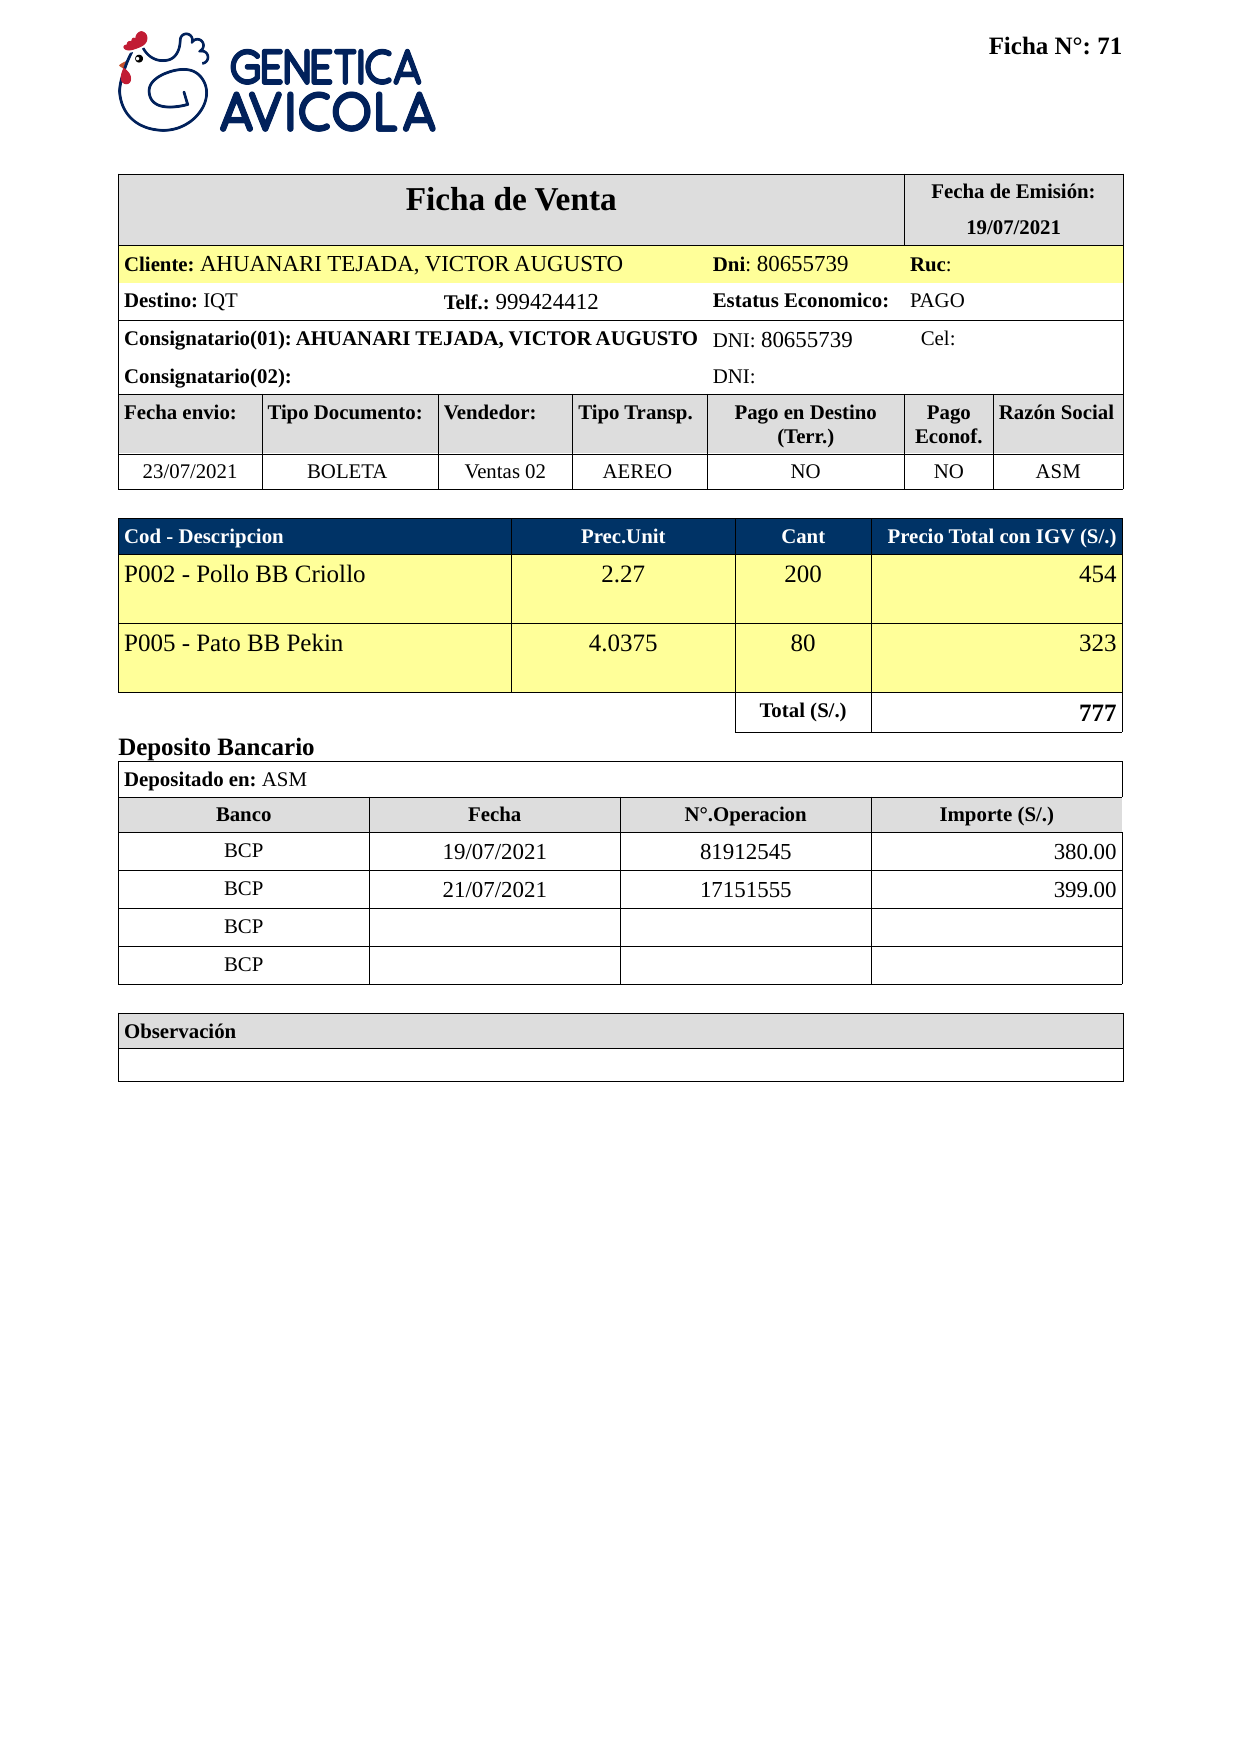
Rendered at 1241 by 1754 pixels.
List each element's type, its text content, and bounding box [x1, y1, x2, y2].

table_cell Ruc: [904, 246, 1123, 283]
table_cell [872, 947, 1122, 984]
table_cell 323 [872, 624, 1122, 692]
table_header Prec.Unit [512, 519, 735, 554]
table_cell Estatus Economico: [707, 283, 904, 320]
table_cell Pago en Destino (Terr.) [708, 395, 904, 453]
table_header Cant [736, 519, 871, 554]
table_cell Tipo Documento: [263, 395, 438, 453]
table_cell Ventas 02 [439, 455, 572, 489]
table_cell NO [905, 455, 993, 489]
table_cell Pago Econof. [905, 395, 993, 453]
table_cell [118, 693, 511, 732]
table_cell DNI: [707, 358, 1123, 394]
table_cell 399.00 [872, 871, 1122, 908]
text Deposito Bancario [118, 732, 1122, 761]
table_cell [621, 947, 871, 984]
picture [118, 31, 436, 132]
table_cell BCP [119, 833, 369, 870]
table_cell 200 [736, 555, 871, 623]
table_cell P002 - Pollo BB Criollo [119, 555, 511, 623]
table_cell DNI: 80655739 [707, 321, 915, 358]
table_cell 80 [736, 624, 871, 692]
table_cell BCP [119, 947, 369, 984]
table_cell Dni: 80655739 [707, 246, 904, 283]
table_cell [370, 947, 620, 984]
table_cell [621, 909, 871, 946]
table_cell [370, 909, 620, 946]
table_header Depositado en: ASM [119, 762, 1122, 797]
table_header Ficha de Venta [119, 175, 904, 245]
table_header Fecha de Emisión: [905, 175, 1123, 209]
table_cell BCP [119, 909, 369, 946]
table_cell 2.27 [512, 555, 735, 623]
table_cell AEREO [573, 455, 707, 489]
table_header Cod - Descripcion [119, 519, 511, 554]
table_cell PAGO [904, 283, 1123, 320]
table_cell BOLETA [263, 455, 438, 489]
table_cell Telf.: 999424412 [438, 283, 707, 320]
table_cell Cel: [915, 321, 1123, 358]
table_cell Destino: IQT [119, 283, 438, 320]
table_cell Razón Social [994, 395, 1123, 453]
table_cell BCP [119, 871, 369, 908]
table_cell 81912545 [621, 833, 871, 870]
table_cell [511, 693, 735, 732]
table_cell N°.Operacion [621, 798, 871, 832]
table_cell [872, 909, 1122, 946]
table_cell Fecha [370, 798, 620, 832]
table_cell Importe (S/.) [872, 798, 1122, 832]
table_cell 454 [872, 555, 1122, 623]
table_cell 21/07/2021 [370, 871, 620, 908]
table_cell Cliente: AHUANARI TEJADA, VICTOR AUGUSTO [119, 246, 707, 283]
table_cell Consignatario(01): AHUANARI TEJADA, VICTOR AUGUSTO [119, 321, 707, 358]
table_cell Fecha envio: [119, 395, 262, 453]
table_cell 380.00 [872, 833, 1122, 870]
table_header Observación [119, 1014, 1123, 1048]
table_cell 19/07/2021 [370, 833, 620, 870]
table_cell Total (S/.) [736, 693, 871, 732]
table_cell P005 - Pato BB Pekin [119, 624, 511, 692]
table_cell [119, 1049, 1123, 1081]
table_cell 4.0375 [512, 624, 735, 692]
table_header Precio Total con IGV (S/.) [872, 519, 1122, 554]
table_cell NO [708, 455, 904, 489]
table_cell 17151555 [621, 871, 871, 908]
table_cell Tipo Transp. [573, 395, 707, 453]
table_cell Consignatario(02): [119, 358, 707, 394]
table_cell ASM [994, 455, 1123, 489]
table_cell 23/07/2021 [119, 455, 262, 489]
table_cell 777 [872, 693, 1122, 732]
table_cell 19/07/2021 [905, 209, 1123, 245]
table_cell Banco [119, 798, 369, 832]
table_cell Vendedor: [439, 395, 572, 453]
